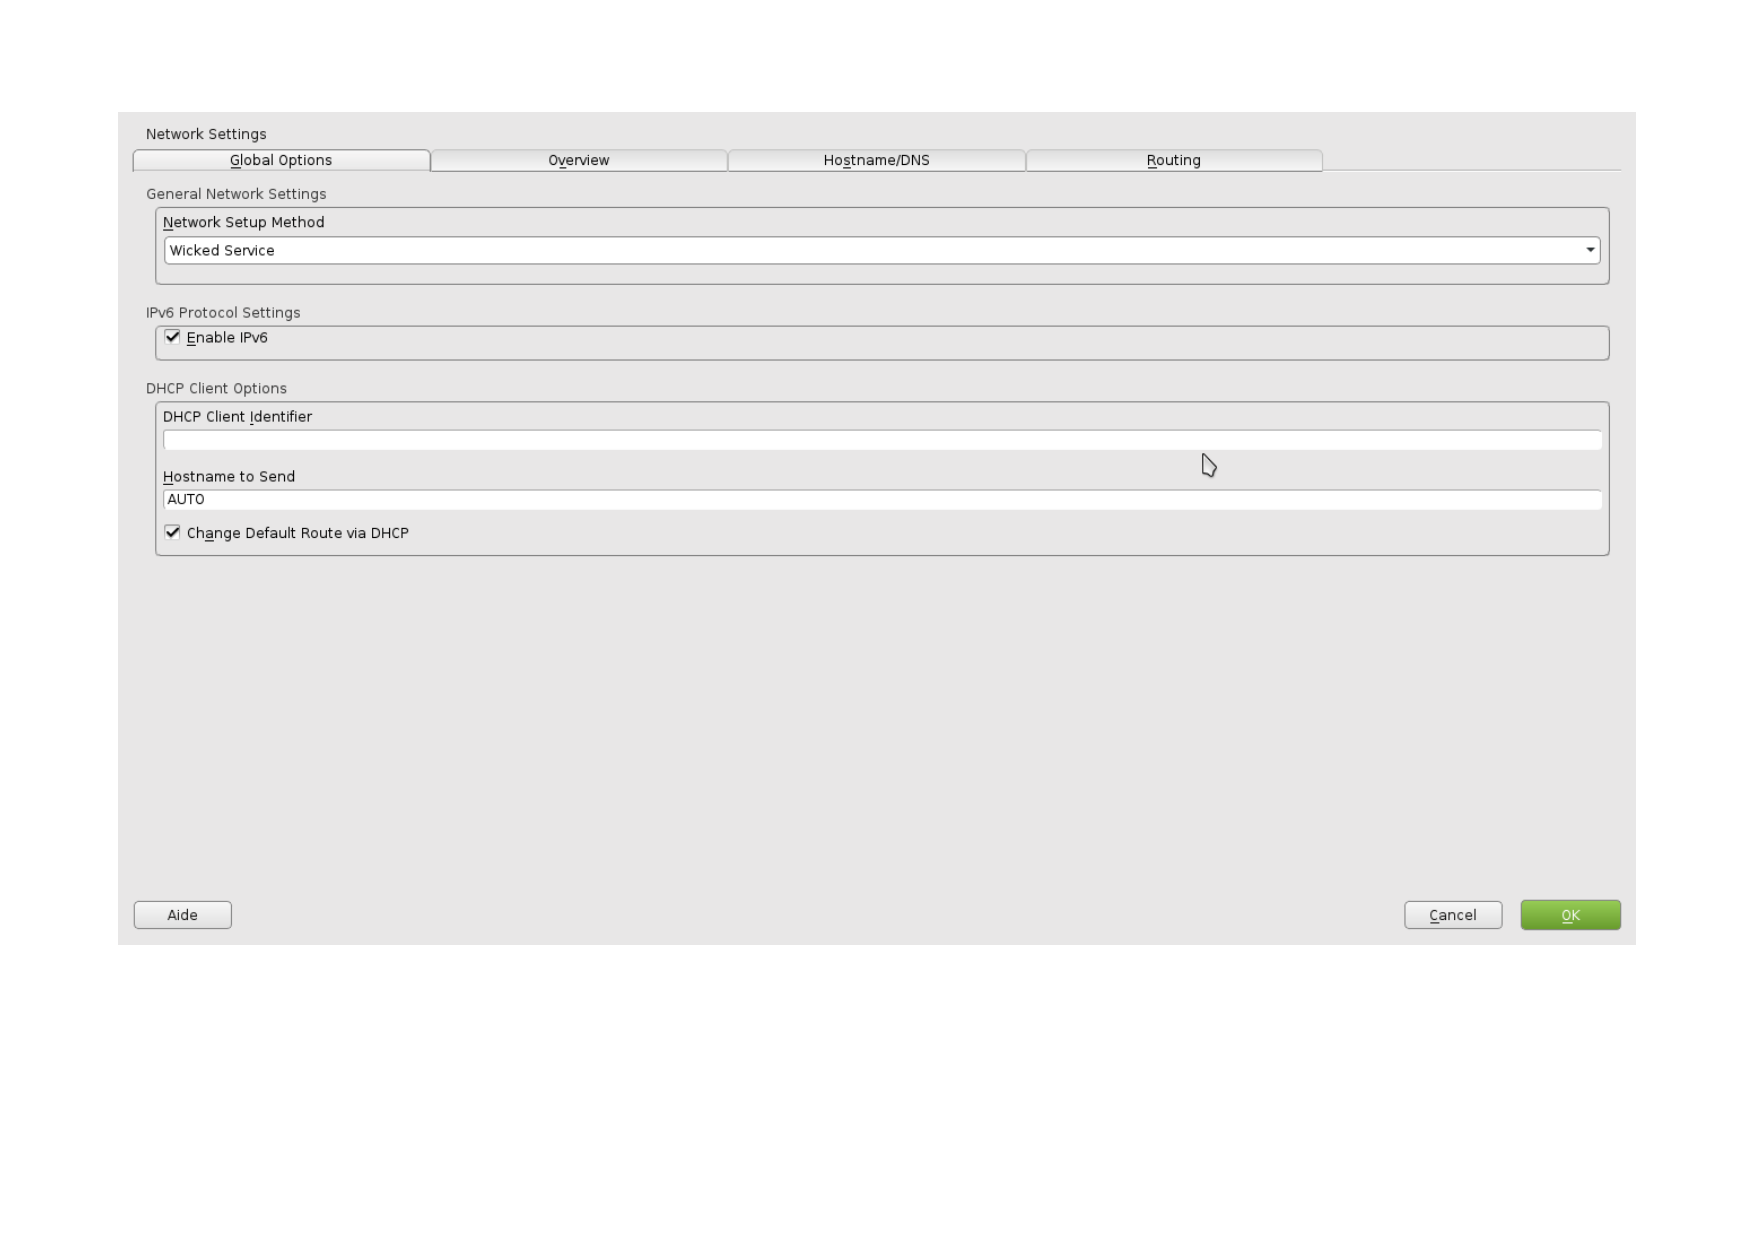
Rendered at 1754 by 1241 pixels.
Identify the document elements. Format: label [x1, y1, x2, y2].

picture [118, 112, 1636, 945]
